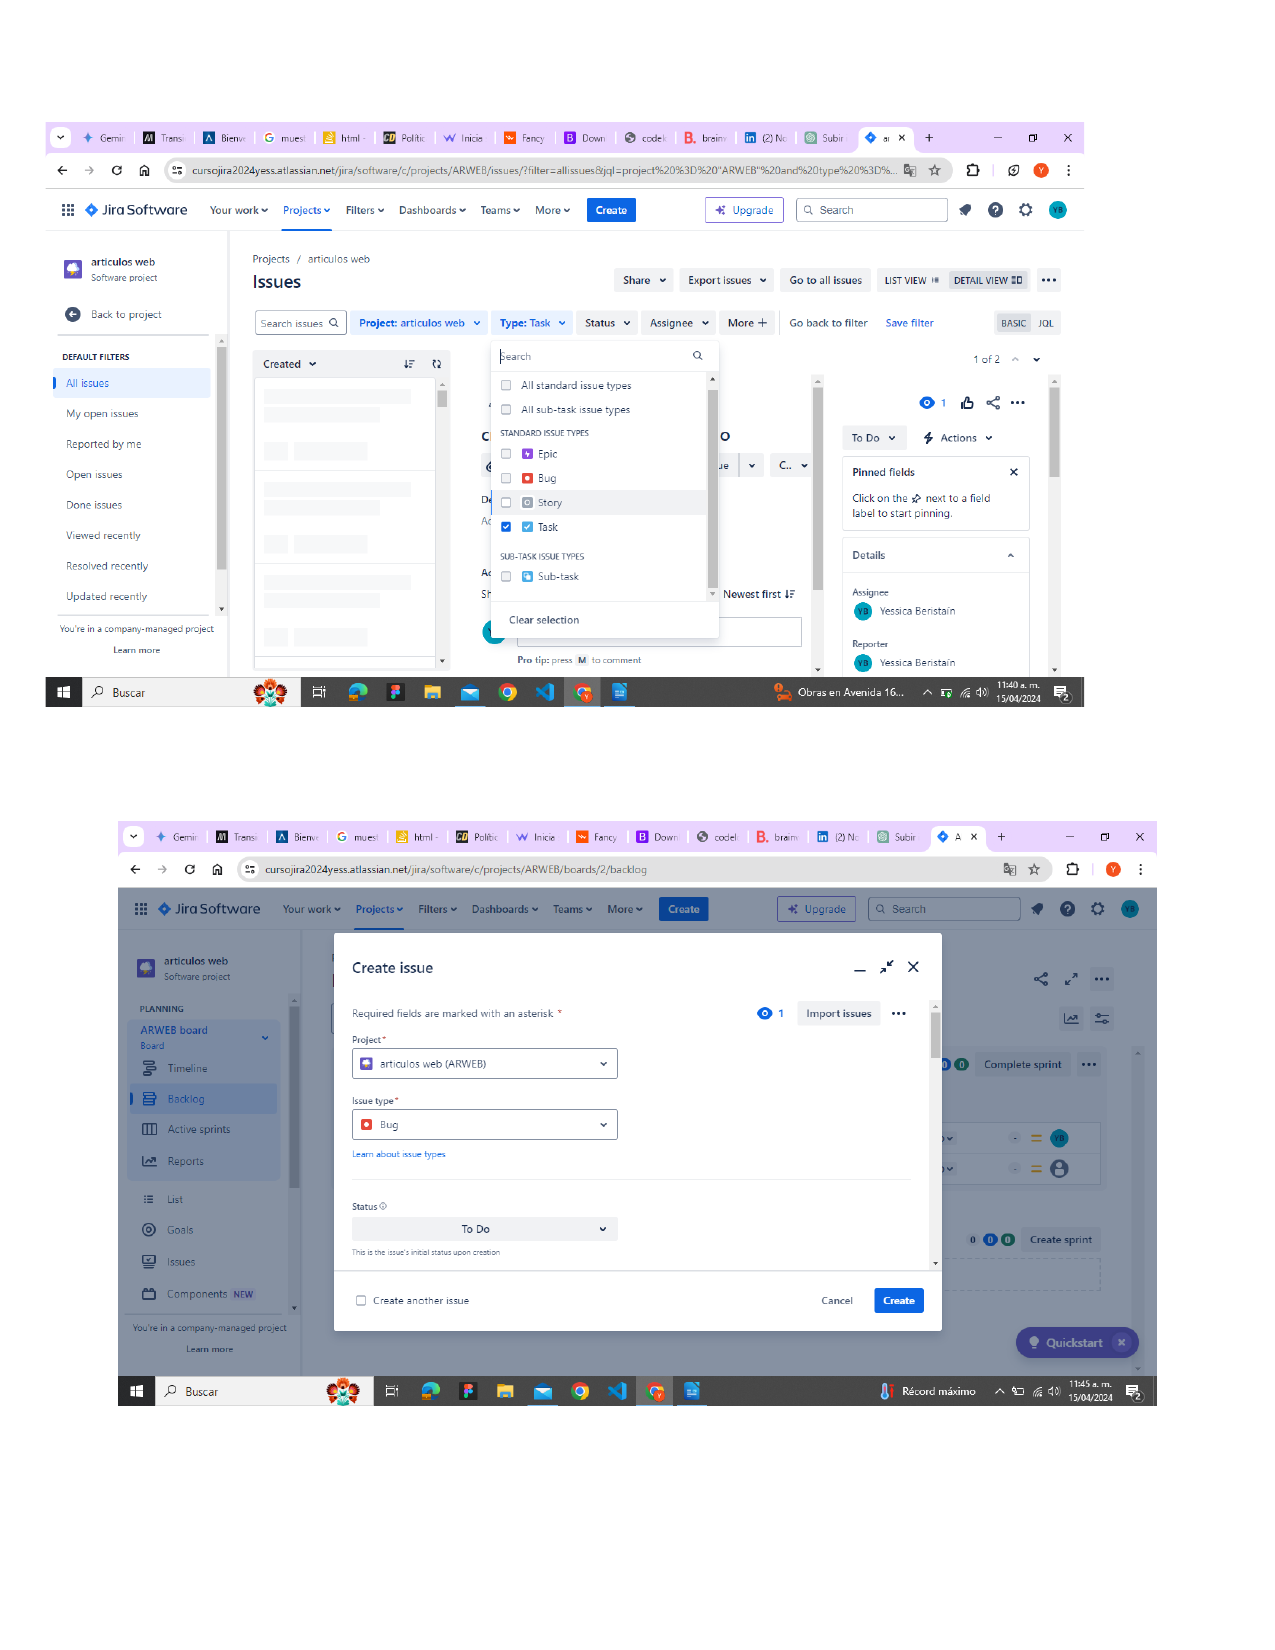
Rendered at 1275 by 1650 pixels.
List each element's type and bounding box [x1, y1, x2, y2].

picture [118, 821, 1157, 1406]
picture [45, 122, 1085, 707]
